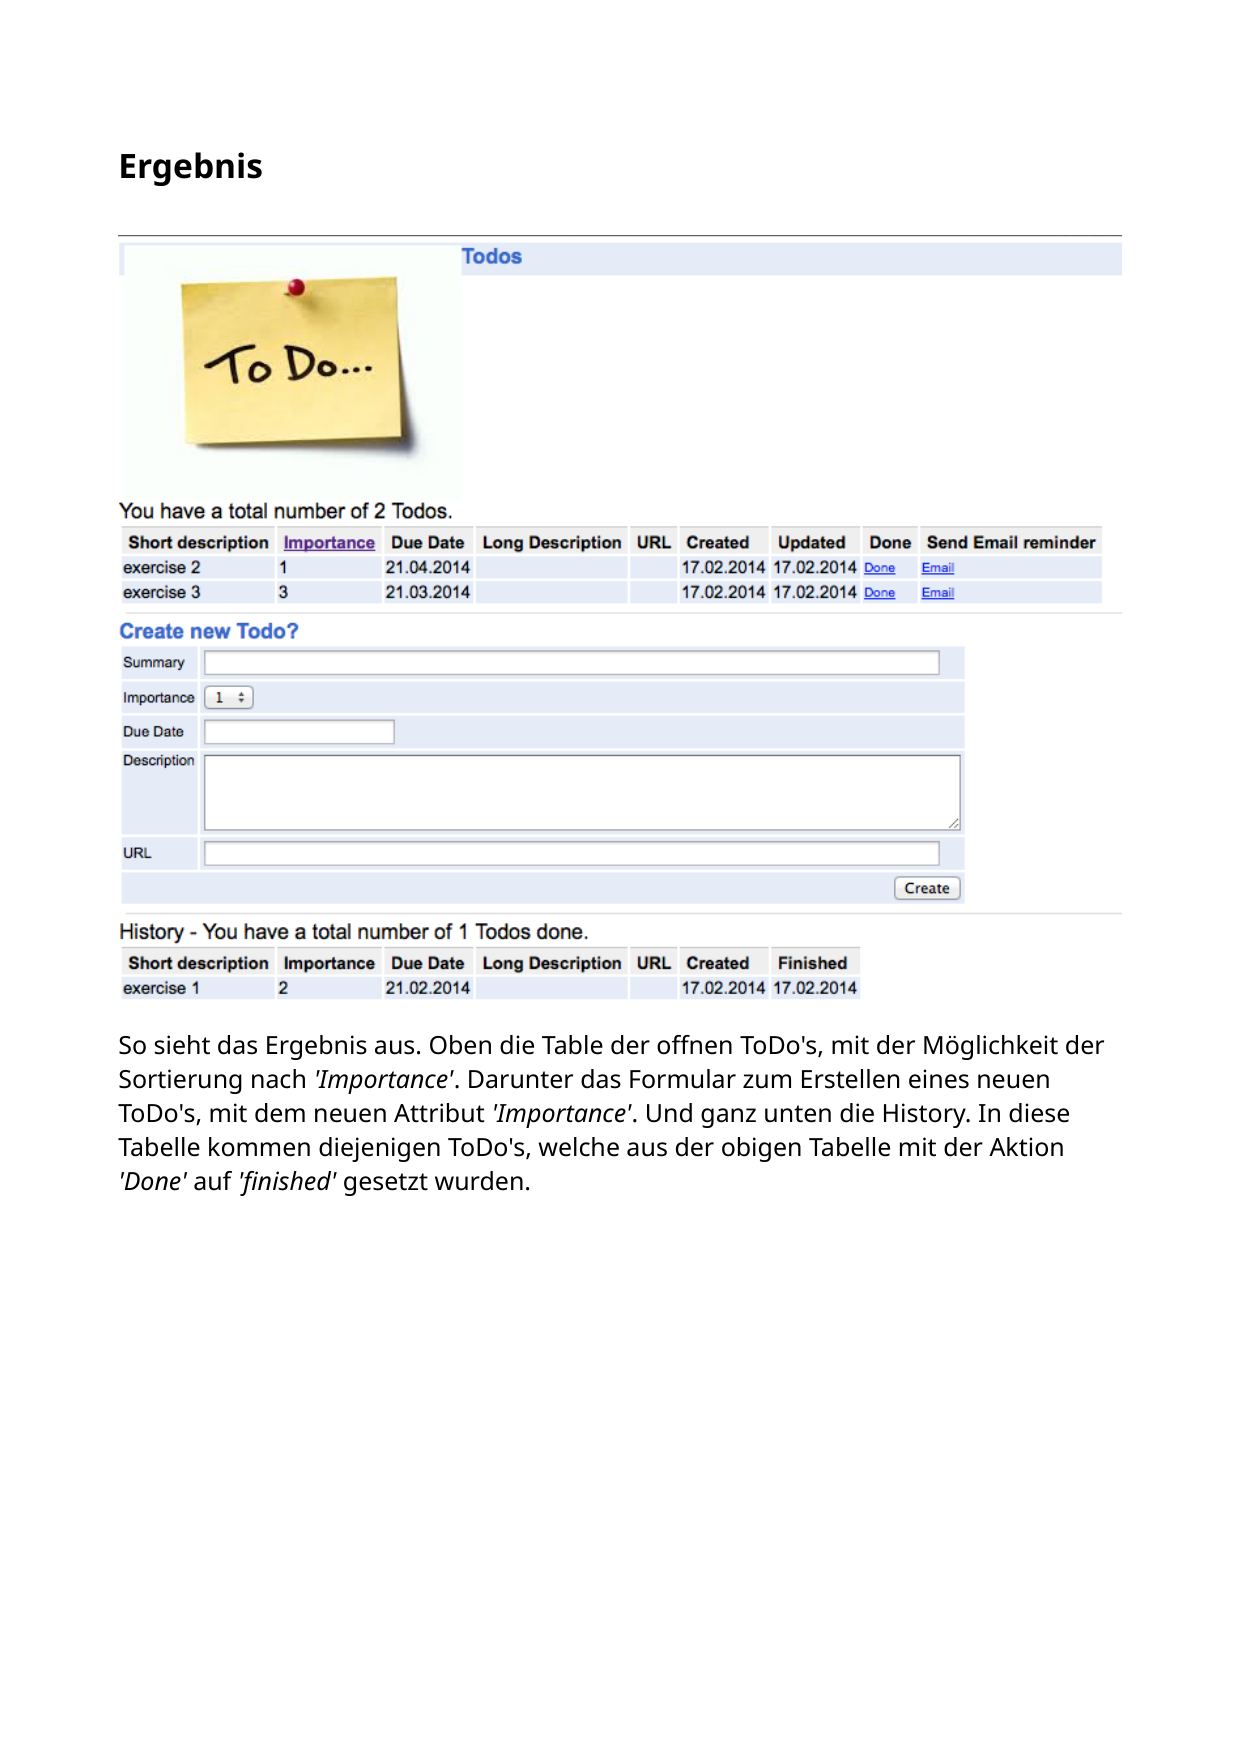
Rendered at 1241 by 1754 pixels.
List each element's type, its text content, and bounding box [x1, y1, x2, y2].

picture [118, 235, 1123, 1028]
subtitle Ergebnis [118, 143, 1122, 189]
text So sieht das Ergebnis aus. Oben die Table der offnen ToDo's, mit der Möglichkeit der Sortierung nach 'Importance'. Darunter das Formular zum Erstellen eines neuen ToDo's, mit dem neuen Attribut 'Importance'. Und ganz unten die History. In diese Tabelle kommen diejenigen ToDo's, welche aus der obigen Tabelle mit der Aktion 'Done' auf 'finished' gesetzt wurden. [118, 1028, 1122, 1198]
